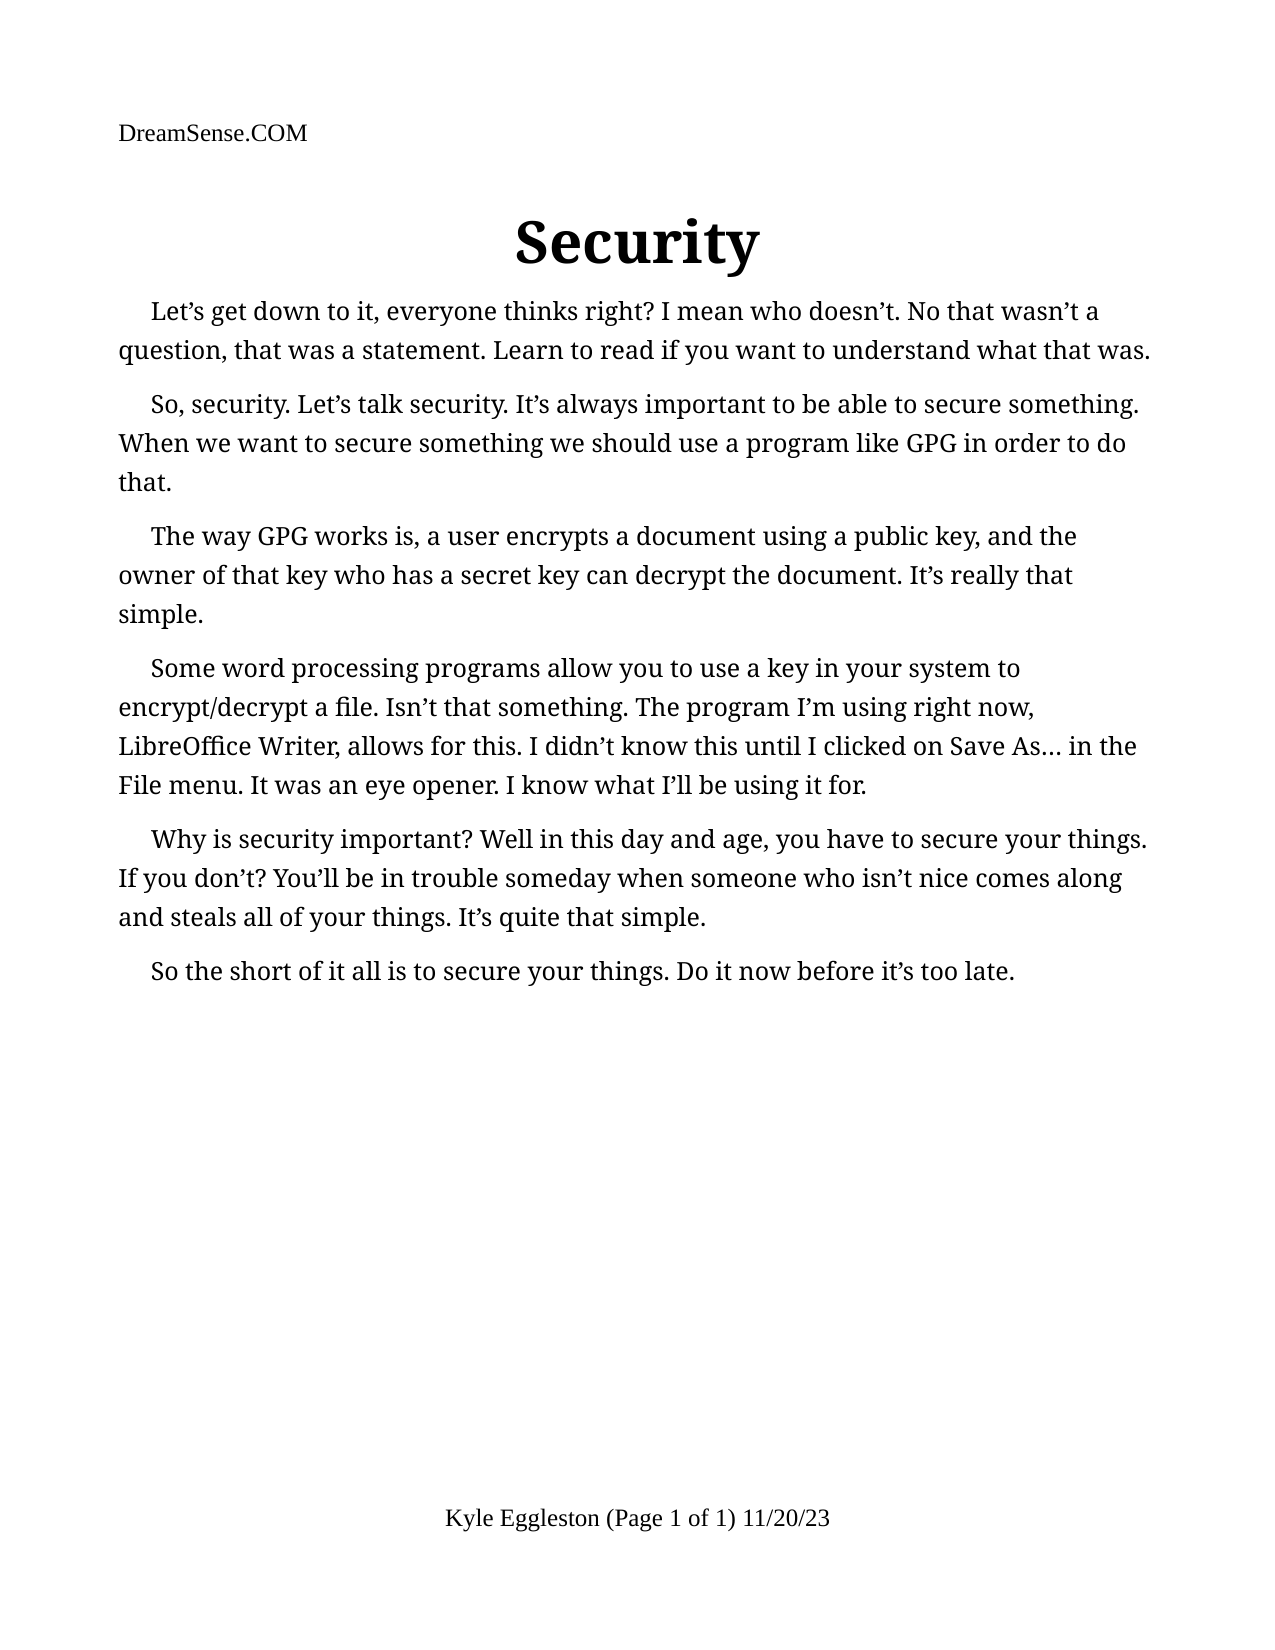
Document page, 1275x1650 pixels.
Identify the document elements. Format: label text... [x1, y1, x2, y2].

text The way GPG works is, a user encrypts a document using a public key, and the owner of that key who has a secret key can decrypt the document. It’s really that simple. [118, 518, 1157, 631]
text Let’s get down to it, everyone thinks right? I mean who doesn’t. No that wasn’t a question, that was a statement. Learn to read if you want to understand what that was. [118, 293, 1157, 367]
text So the short of it all is to secure your things. Do it now before it’s too late. [118, 954, 1157, 988]
text Why is security important? Well in this day and age, you have to secure your things. If you don’t? You’ll be in trouble someday when someone who isn’t nice comes along and steals all of your things. It’s quite that simple. [118, 822, 1157, 934]
title Security [118, 201, 1157, 281]
text So, security. Let’s talk security. It’s always important to be able to secure something. When we want to secure something we should use a program like GPG in order to do that. [118, 386, 1157, 499]
text Some word processing programs allow you to use a key in your system to encrypt/decrypt a file. Isn’t that something. The program I’m using right now, LibreOffice Writer, allows for this. I didn’t know this until I clicked on Save As… in the File menu. It was an eye opener. I know what I’ll be using it for. [118, 650, 1157, 802]
